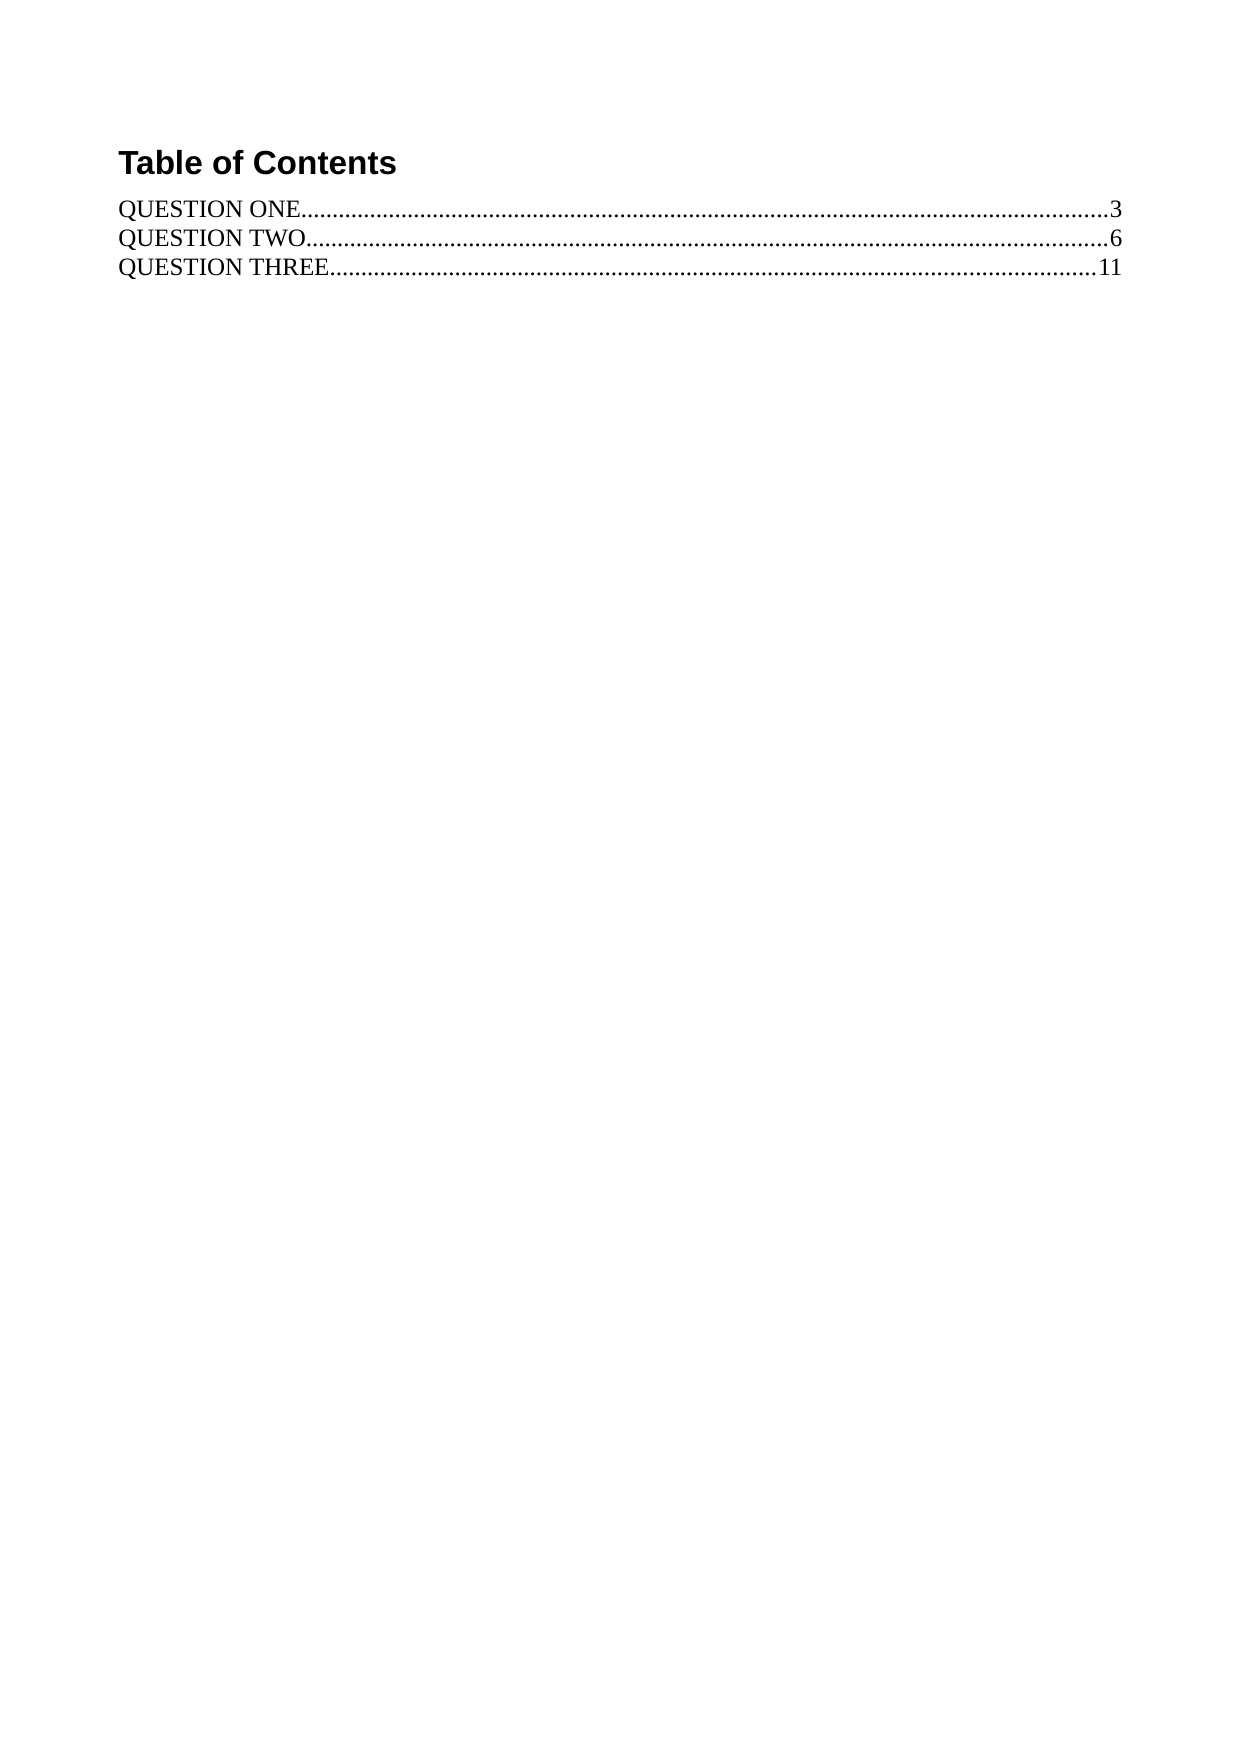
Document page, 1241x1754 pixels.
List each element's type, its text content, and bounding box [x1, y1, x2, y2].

text QUESTION ONE 3 [118, 194, 1122, 223]
text QUESTION THREE 11 [118, 252, 1122, 280]
text QUESTION TWO 6 [118, 223, 1122, 252]
subtitle Table of Contents [118, 143, 1122, 182]
